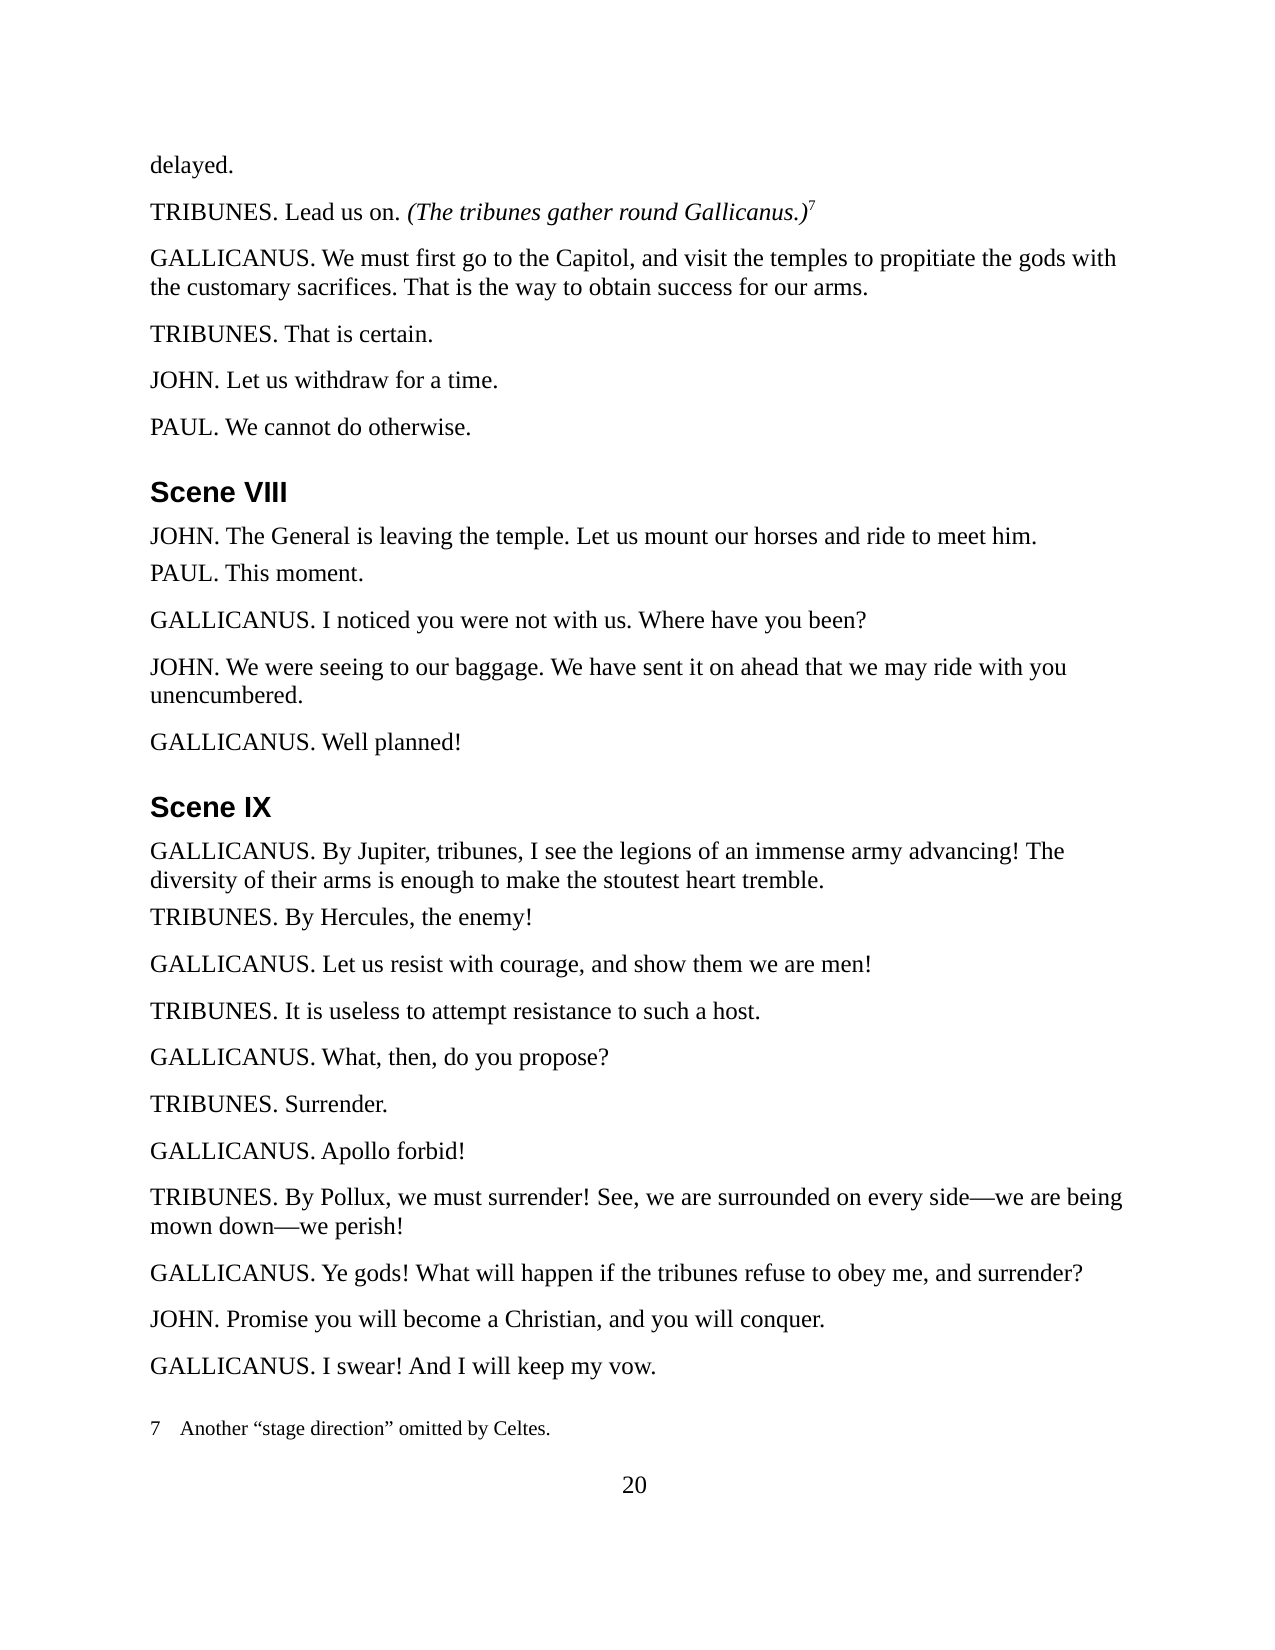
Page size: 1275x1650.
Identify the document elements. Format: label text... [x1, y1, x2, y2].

text PAUL. We cannot do otherwise. [150, 412, 1125, 441]
text GALLICANUS. Ye gods! What will happen if the tribunes refuse to obey me, and surrender? [150, 1258, 1125, 1287]
text GALLICANUS. Well planned! [150, 727, 1125, 756]
text JOHN. Promise you will become a Christian, and you will conquer. [150, 1304, 1125, 1333]
text TRIBUNES. Surrender. [150, 1089, 1125, 1118]
text GALLICANUS. Apollo forbid! [150, 1136, 1125, 1164]
text JOHN. The General is leaving the temple. Let us mount our horses and ride to meet him. [150, 521, 1125, 549]
text PAUL. This moment. [150, 558, 1125, 587]
text GALLICANUS. I swear! And I will keep my vow. [150, 1351, 1125, 1380]
subtitle Scene IX [150, 790, 1125, 823]
text GALLICANUS. We must first go to the Capitol, and visit the temples to propitiate the gods with the customary sacrifices. That is the way to obtain success for our arms. [150, 243, 1125, 301]
text TRIBUNES. By Hercules, the enemy! [150, 902, 1125, 931]
text TRIBUNES. Lead us on. (The tribunes gather round Gallicanus.) [150, 197, 1125, 225]
text GALLICANUS. I noticed you were not with us. Where have you been? [150, 605, 1125, 634]
text TRIBUNES. That is certain. [150, 319, 1125, 347]
text TRIBUNES. By Pollux, we must surrender! See, we are surrounded on every side—we are being mown down—we perish! [150, 1182, 1125, 1240]
text JOHN. Let us withdraw for a time. [150, 365, 1125, 394]
text GALLICANUS. What, then, do you propose? [150, 1042, 1125, 1071]
text TRIBUNES. It is useless to attempt resistance to such a host. [150, 996, 1125, 1024]
subtitle Scene VIII [150, 475, 1125, 508]
text GALLICANUS. Let us resist with courage, and show them we are men! [150, 949, 1125, 978]
text Another “stage direction” omitted by Celtes. [150, 1416, 1125, 1440]
text delayed. [150, 150, 1125, 179]
text GALLICANUS. By Jupiter, tribunes, I see the legions of an immense army advancing! The diversity of their arms is enough to make the stoutest heart tremble. [150, 836, 1125, 893]
text JOHN. We were seeing to our baggage. We have sent it on ahead that we may ride with you unencumbered. [150, 652, 1125, 709]
